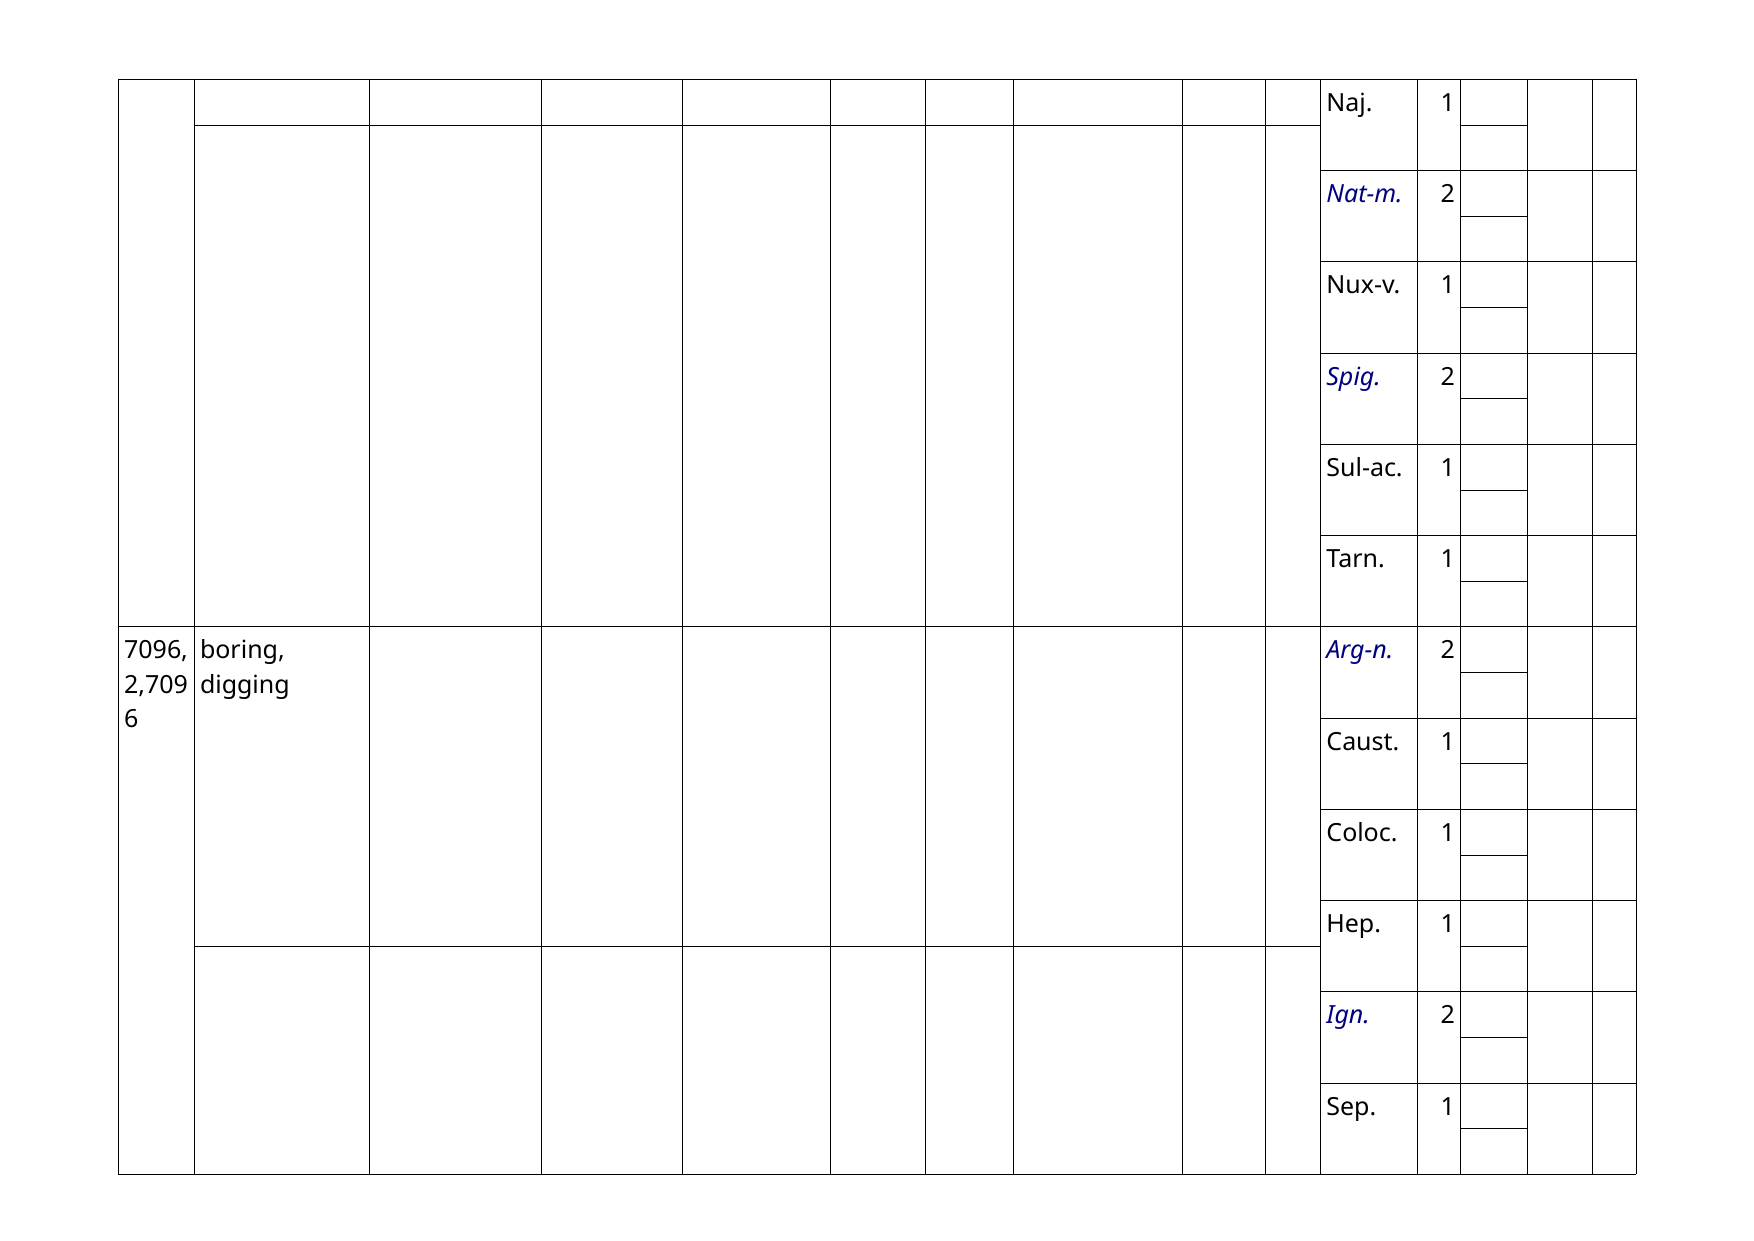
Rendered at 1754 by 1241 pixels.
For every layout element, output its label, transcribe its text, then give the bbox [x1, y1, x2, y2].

table_cell [195, 80, 369, 124]
table_cell [1593, 627, 1636, 718]
table_cell [542, 126, 682, 626]
table_cell [1593, 354, 1636, 444]
table_cell [1461, 491, 1527, 535]
table_cell Caust. [1321, 719, 1417, 809]
table_cell [926, 627, 1013, 946]
table_cell 1 [1418, 445, 1460, 535]
table_cell Nat-m. [1321, 171, 1417, 261]
table_cell [1266, 126, 1320, 626]
table_cell [683, 947, 830, 1174]
table_cell [195, 126, 369, 626]
table_cell [1528, 1084, 1592, 1174]
table_cell [542, 947, 682, 1174]
table_cell [1528, 627, 1592, 718]
table_cell [1593, 992, 1636, 1083]
table_cell [1593, 719, 1636, 809]
table_cell [1593, 262, 1636, 353]
table_cell [1528, 80, 1592, 170]
table_cell [1183, 80, 1265, 124]
table_cell [1461, 536, 1527, 581]
table_cell [1593, 810, 1636, 900]
table_cell [1183, 627, 1265, 946]
table_cell [542, 80, 682, 124]
table_cell [1461, 126, 1527, 170]
table_cell Ign. [1321, 992, 1417, 1083]
table_cell [542, 627, 682, 946]
table_cell [1461, 217, 1527, 261]
table_cell [1461, 901, 1527, 946]
table_cell [1461, 856, 1527, 900]
table_cell [1266, 627, 1320, 946]
table_cell Sul-ac. [1321, 445, 1417, 535]
table_cell [683, 80, 830, 124]
table_cell Tarn. [1321, 536, 1417, 626]
table_cell [1461, 308, 1527, 353]
table_cell [1528, 536, 1592, 626]
table_cell [1528, 171, 1592, 261]
table_cell 2 [1418, 354, 1460, 444]
table_cell [1461, 399, 1527, 444]
table_cell [1528, 901, 1592, 991]
table_cell [370, 627, 541, 946]
table_cell Sep. [1321, 1084, 1417, 1174]
table_cell [1461, 445, 1527, 489]
table_cell 2 [1418, 627, 1460, 718]
table_cell [1528, 262, 1592, 353]
table_cell [1014, 80, 1182, 124]
table_cell 1 [1418, 719, 1460, 809]
table_cell [1461, 673, 1527, 718]
table_cell Spig. [1321, 354, 1417, 444]
table_cell 1 [1418, 901, 1460, 991]
table_cell [1593, 1084, 1636, 1174]
table_cell Coloc. [1321, 810, 1417, 900]
table_cell Naj. [1321, 80, 1417, 170]
table_cell [1528, 810, 1592, 900]
table_cell [1461, 171, 1527, 216]
table_cell 1 [1418, 810, 1460, 900]
table_cell [1461, 992, 1527, 1037]
table_cell [1593, 80, 1636, 170]
table_cell [1461, 810, 1527, 854]
table_cell Hep. [1321, 901, 1417, 991]
table_cell Arg-n. [1321, 627, 1417, 718]
table_cell [831, 947, 925, 1174]
table_cell [1461, 627, 1527, 672]
table_cell [1528, 992, 1592, 1083]
table_cell [1266, 80, 1320, 124]
table_cell 1 [1418, 536, 1460, 626]
table_cell [1461, 1038, 1527, 1083]
table_cell [1014, 627, 1182, 946]
table_cell [119, 80, 194, 626]
table_cell [1266, 947, 1320, 1174]
table_cell [1461, 719, 1527, 763]
table_cell [1593, 171, 1636, 261]
table_cell [1014, 947, 1182, 1174]
table_cell [195, 947, 369, 1174]
table_cell [1593, 536, 1636, 626]
table_cell [1183, 947, 1265, 1174]
table_cell 1 [1418, 80, 1460, 170]
table_cell [1461, 80, 1527, 124]
table_cell [831, 126, 925, 626]
table_cell [1183, 126, 1265, 626]
table_cell 7096,2,7096 [119, 627, 194, 1174]
table_cell [370, 126, 541, 626]
table_cell [683, 627, 830, 946]
table_cell 2 [1418, 171, 1460, 261]
table_cell [1461, 582, 1527, 626]
table_cell [1461, 354, 1527, 398]
table_cell [1461, 1129, 1527, 1174]
table_cell [926, 80, 1013, 124]
table_cell [1593, 445, 1636, 535]
table_cell [831, 80, 925, 124]
table_cell [1528, 719, 1592, 809]
table_cell [1593, 901, 1636, 991]
table_cell [683, 126, 830, 626]
table_cell 1 [1418, 262, 1460, 353]
table_cell [1461, 947, 1527, 991]
table_cell [926, 126, 1013, 626]
table_cell Nux-v. [1321, 262, 1417, 353]
table_cell [926, 947, 1013, 1174]
table_cell [831, 627, 925, 946]
table_cell [1014, 126, 1182, 626]
table_cell [1528, 445, 1592, 535]
table_cell 2 [1418, 992, 1460, 1083]
table_cell [1461, 1084, 1527, 1128]
table_cell boring, digging [195, 627, 369, 946]
table_cell [370, 80, 541, 124]
table_cell [1528, 354, 1592, 444]
table_cell [1461, 764, 1527, 809]
table_cell [370, 947, 541, 1174]
table_cell 1 [1418, 1084, 1460, 1174]
table_cell [1461, 262, 1527, 307]
